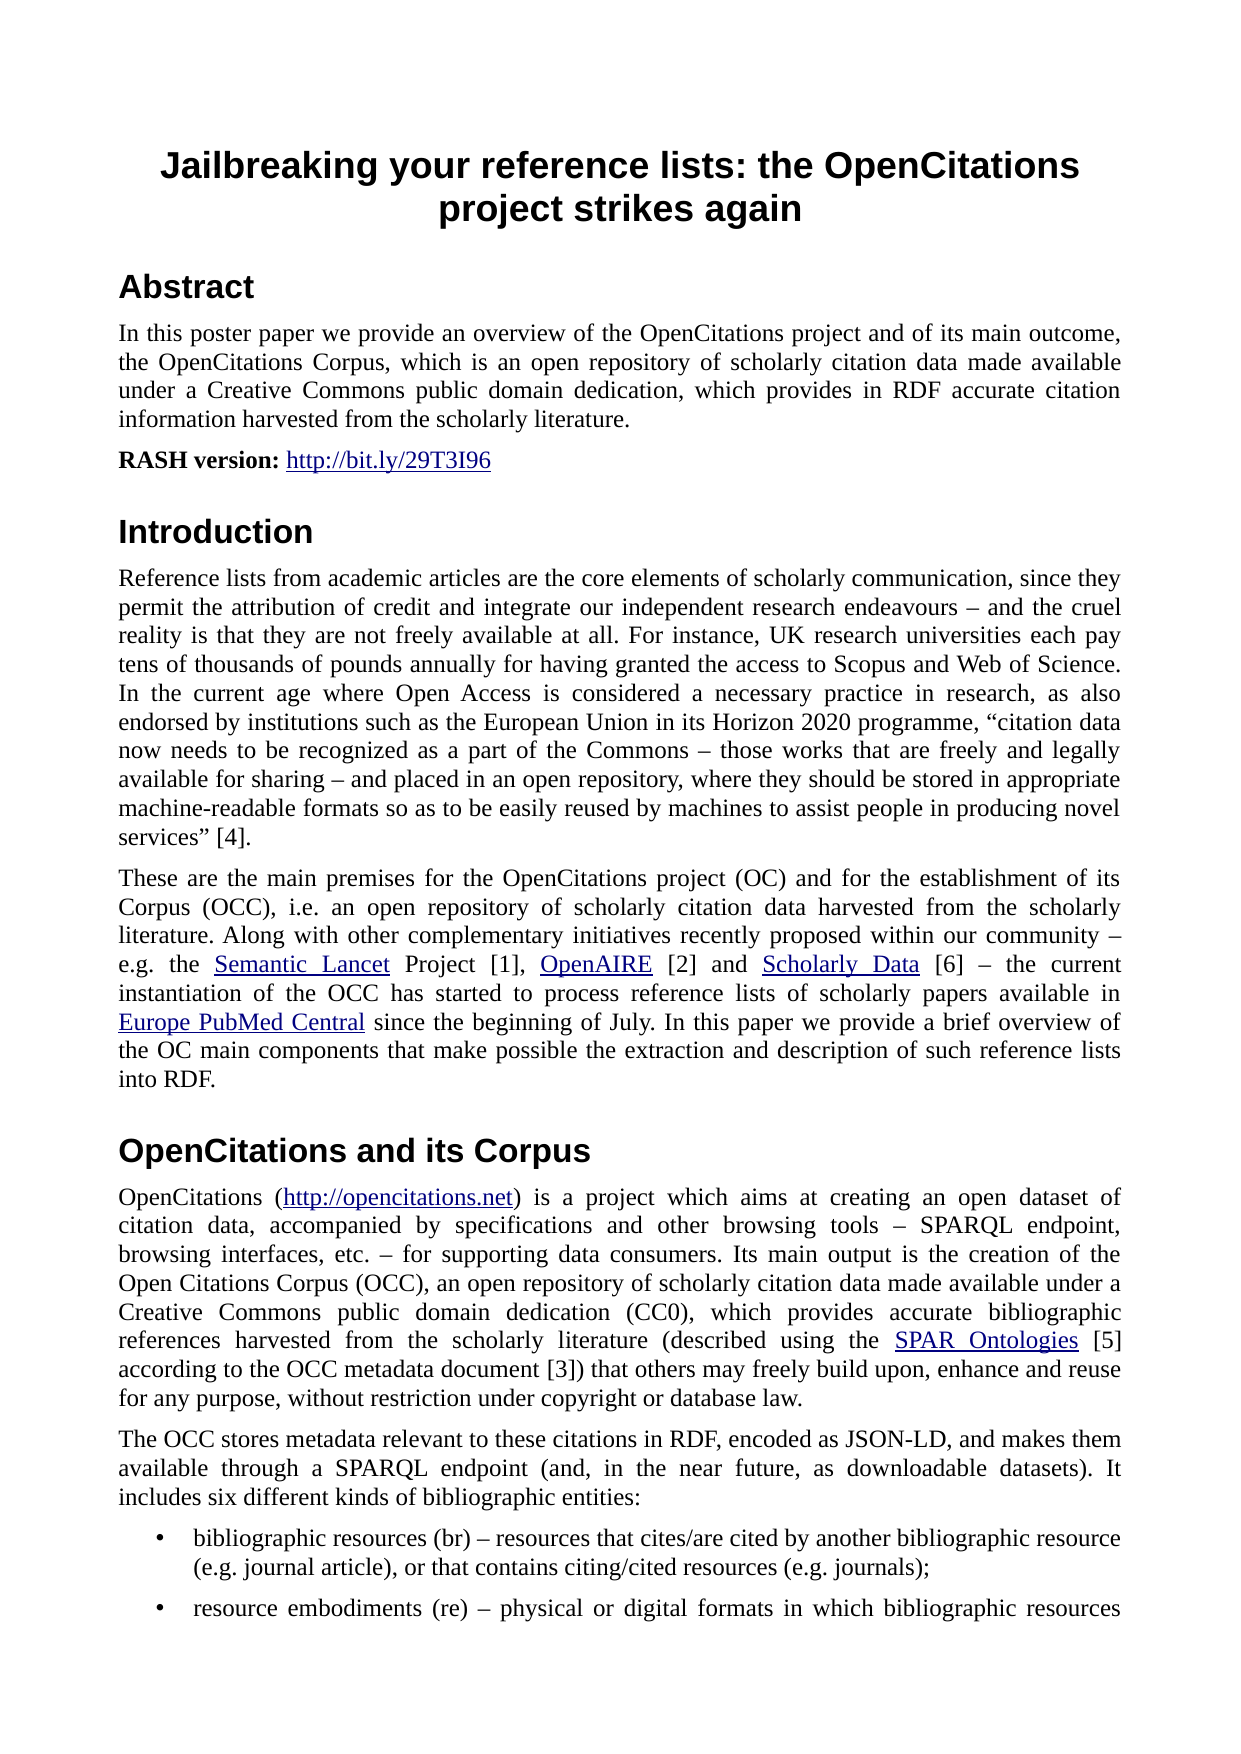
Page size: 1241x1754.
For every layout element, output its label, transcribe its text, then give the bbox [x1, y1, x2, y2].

text OpenCitations (http://opencitations.net) is a project which aims at creating an open dataset of citation data, accompanied by specifications and other browsing tools – SPARQL endpoint, browsing interfaces, etc. – for supporting data consumers. Its main output is the creation of the Open Citations Corpus (OCC), an open repository of scholarly citation data made available under a Creative Commons public domain dedication (CC0), which provides accurate bibliographic references harvested from the scholarly literature (described using the SPAR Ontologies [5] according to the OCC metadata document [3]) that others may freely build upon, enhance and reuse for any purpose, without restriction under copyright or database law. [118, 1182, 1122, 1412]
text These are the main premises for the OpenCitations project (OC) and for the establishment of its Corpus (OCC), i.e. an open repository of scholarly citation data harvested from the scholarly literature. Along with other complementary initiatives recently proposed within our community – e.g. the Semantic Lancet Project [1], OpenAIRE [2] and Scholarly Data [6] – the current instantiation of the OCC has started to process reference lists of scholarly papers available in Europe PubMed Central since the beginning of July. In this paper we provide a brief overview of the OC main components that make possible the extraction and description of such reference lists into RDF. [118, 863, 1122, 1093]
text RASH version: http://bit.ly/29T3I96 [118, 446, 1122, 474]
list resource embodiments (re) – physical or digital formats in which bibliographic resources [156, 1593, 1122, 1622]
subtitle Introduction [118, 512, 1122, 550]
text In this poster paper we provide an overview of the OpenCitations project and of its main outcome, the OpenCitations Corpus, which is an open repository of scholarly citation data made available under a Creative Commons public domain dedication, which provides in RDF accurate citation information harvested from the scholarly literature. [118, 318, 1122, 433]
text The OCC stores metadata relevant to these citations in RDF, encoded as JSON-LD, and makes them available through a SPARQL endpoint (and, in the near future, as downloadable datasets). It includes six different kinds of bibliographic entities: [118, 1424, 1122, 1510]
subtitle OpenCitations and its Corpus [118, 1130, 1122, 1169]
text Reference lists from academic articles are the core elements of scholarly communication, since they permit the attribution of credit and integrate our independent research endeavours – and the cruel reality is that they are not freely available at all. For instance, UK research universities each pay tens of thousands of pounds annually for having granted the access to Scopus and Web of Science. In the current age where Open Access is considered a necessary practice in research, as also endorsed by institutions such as the European Union in its Horizon 2020 programme, “citation data now needs to be recognized as a part of the Commons – those works that are freely and legally available for sharing – and placed in an open repository, where they should be stored in appropriate machine-readable formats so as to be easily reused by machines to assist people in producing novel services” [4]. [118, 563, 1122, 850]
title Jailbreaking your reference lists: the OpenCitations project strikes again [118, 143, 1122, 229]
subtitle Abstract [118, 267, 1122, 306]
list bibliographic resources (br) – resources that cites/are cited by another bibliographic resource (e.g. journal article), or that contains citing/cited resources (e.g. journals); [156, 1523, 1122, 1580]
